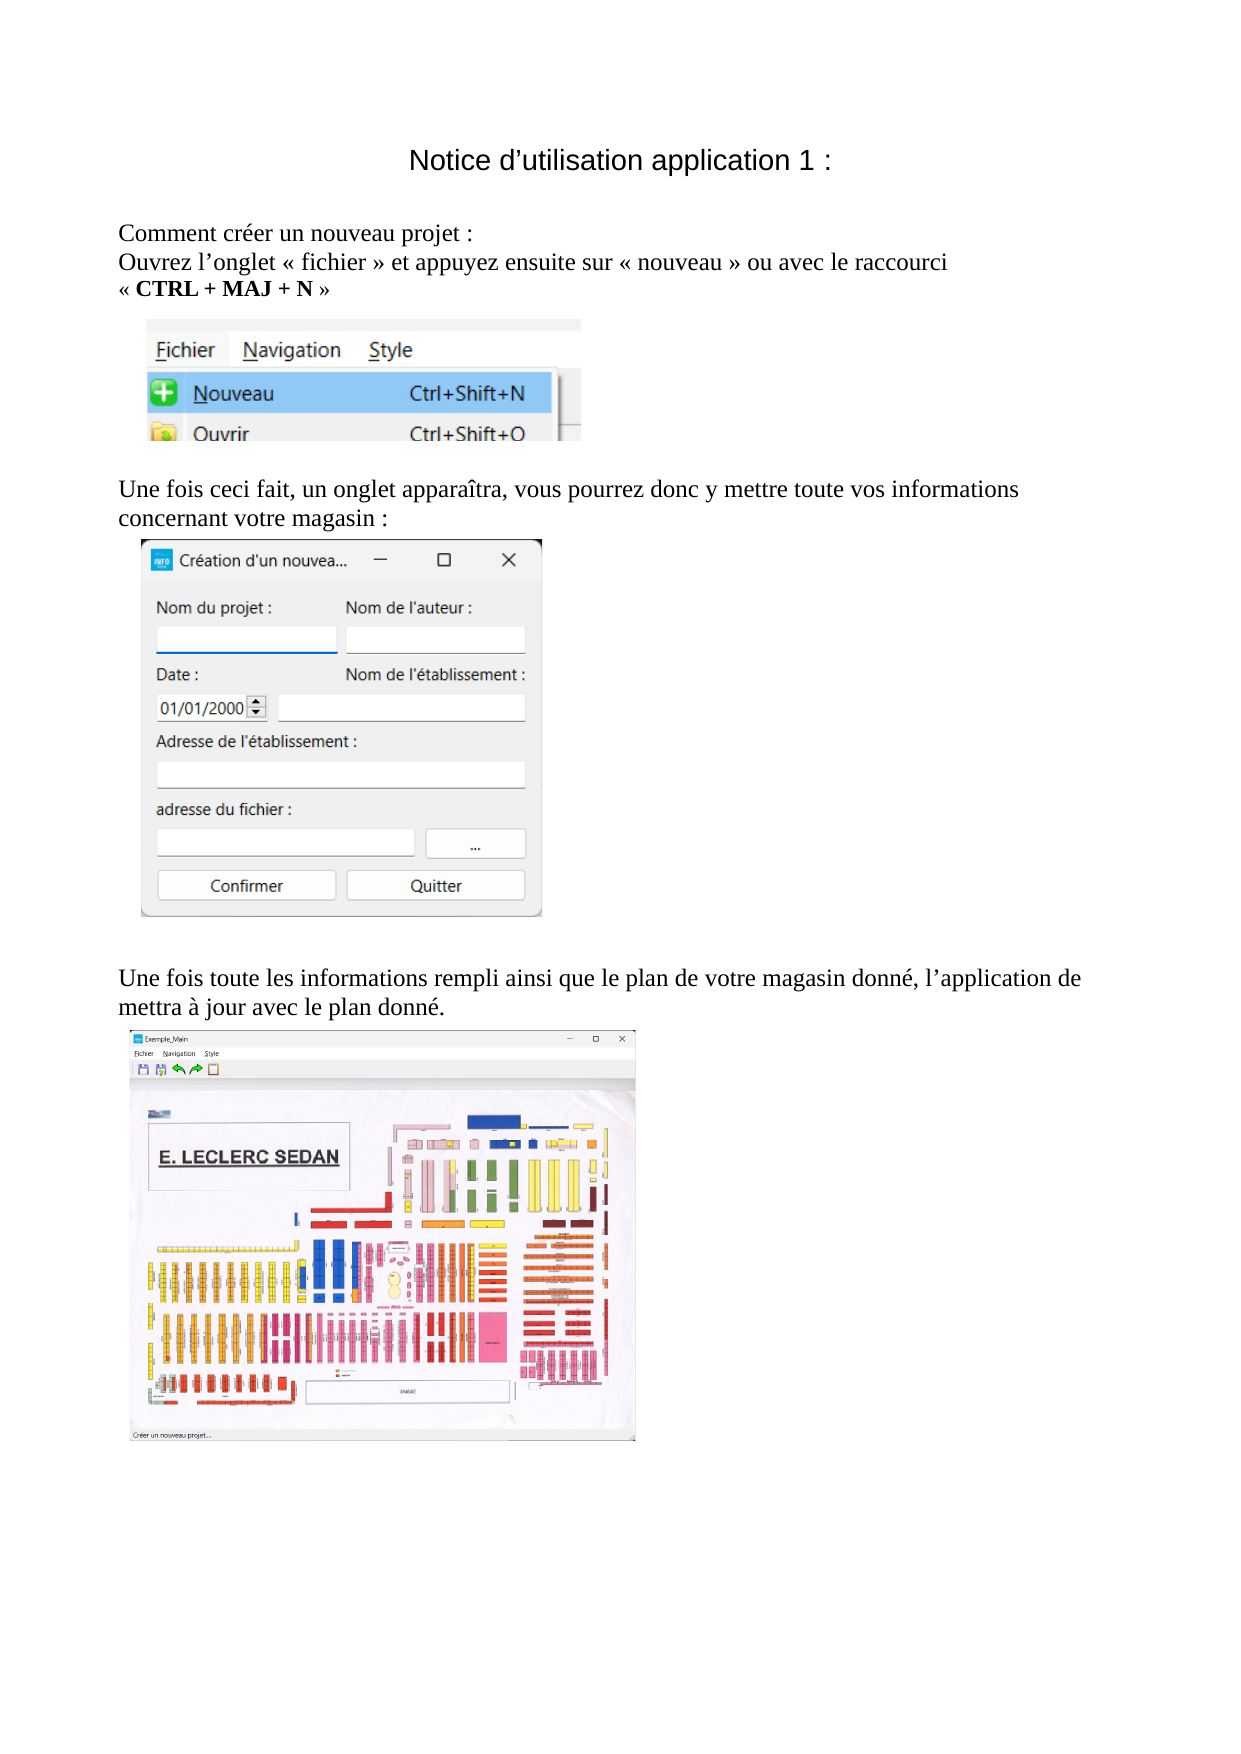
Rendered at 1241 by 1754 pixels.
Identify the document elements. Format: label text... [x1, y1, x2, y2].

picture [129, 1030, 636, 1441]
text Une fois ceci fait, un onglet apparaîtra, vous pourrez donc y mettre toute vos informations concernant votre magasin : [118, 474, 1122, 532]
text Une fois toute les informations rempli ainsi que le plan de votre magasin donné, l’application de mettra à jour avec le plan donné. [118, 963, 1122, 1021]
text Comment créer un nouveau projet : [118, 218, 1122, 247]
picture [141, 539, 543, 917]
text Ouvrez l’onglet « fichier » et appuyez ensuite sur « nouveau » ou avec le raccourci [118, 247, 1122, 275]
text « CTRL + MAJ + N » [118, 275, 1122, 302]
picture [146, 319, 582, 441]
subtitle Notice d’utilisation application 1 : [118, 143, 1122, 177]
